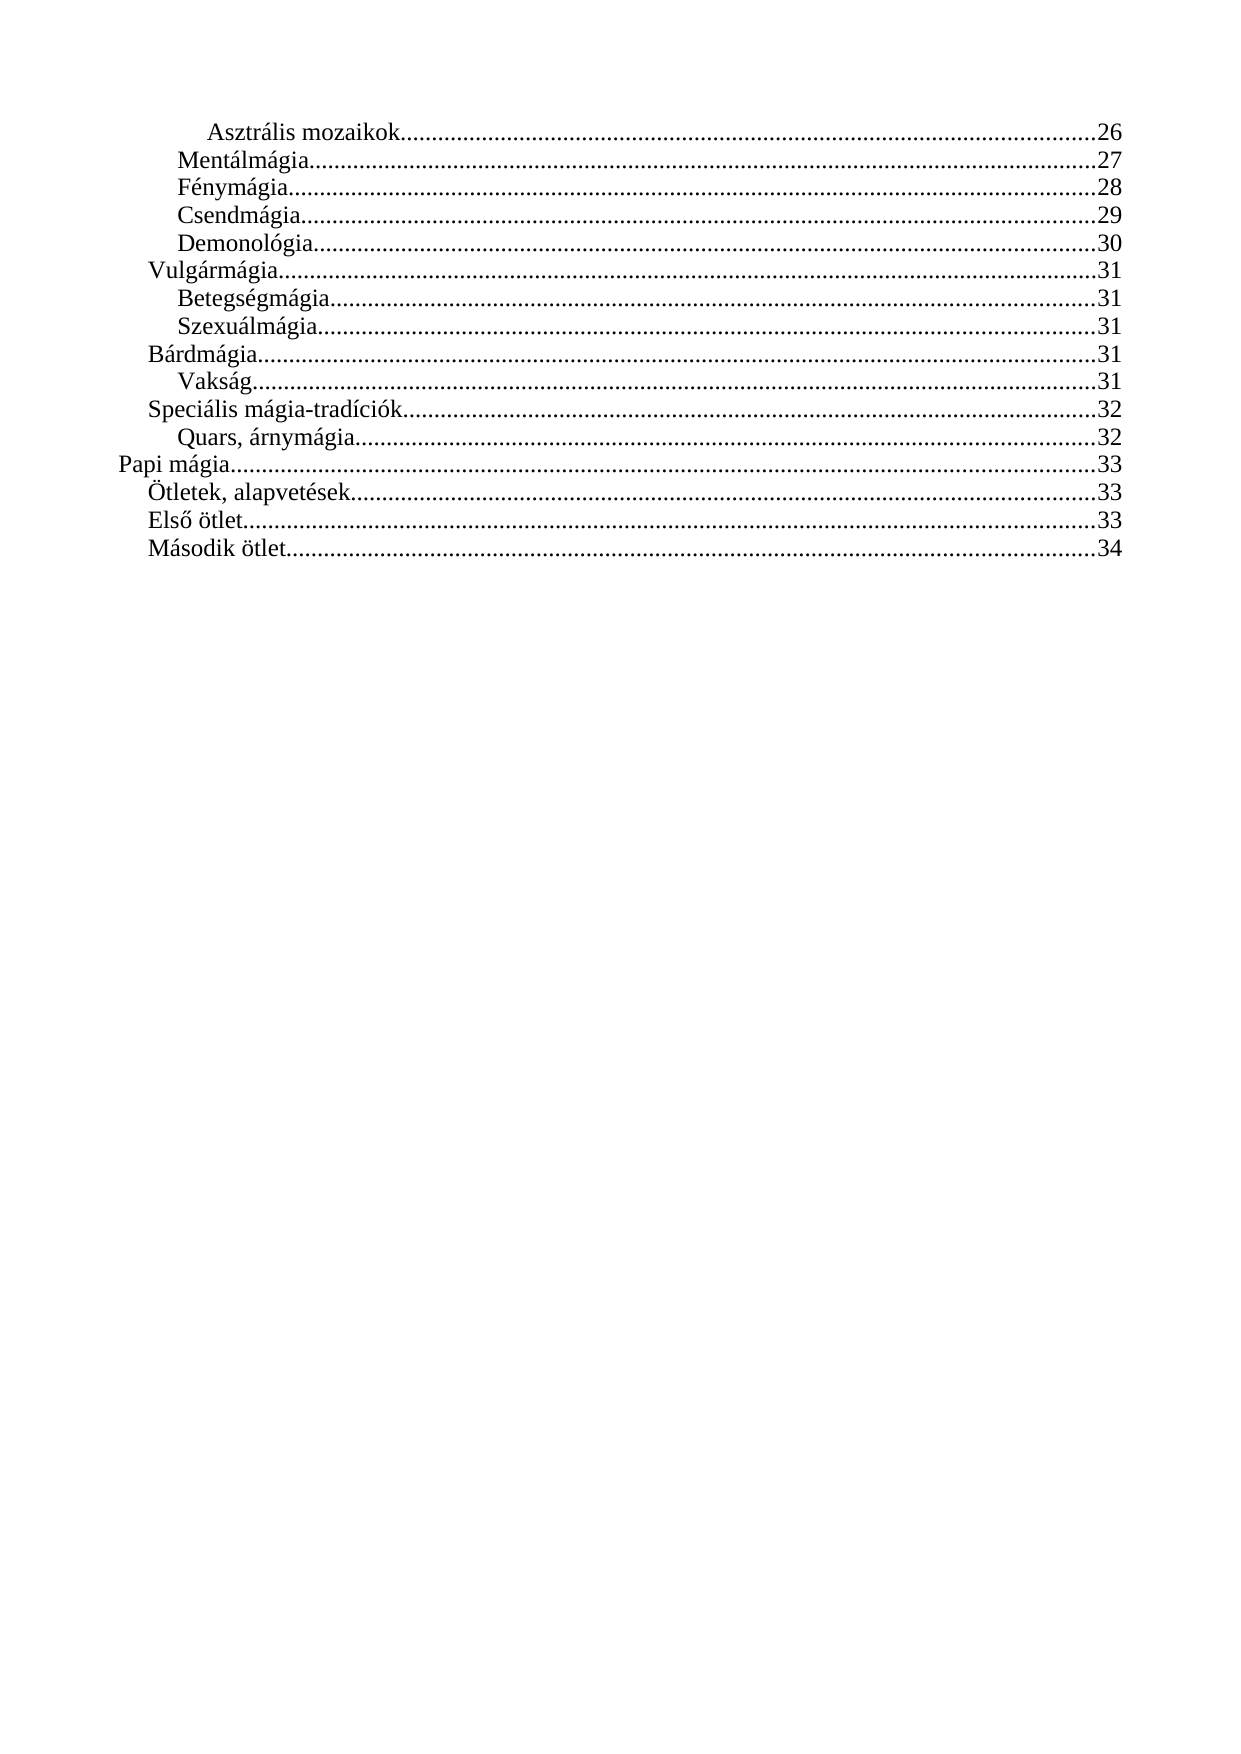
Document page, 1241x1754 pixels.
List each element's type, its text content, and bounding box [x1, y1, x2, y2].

text Vakság 31 [177, 367, 1122, 395]
text Bárdmágia 31 [148, 340, 1122, 367]
text Mentálmágia 27 [177, 146, 1122, 173]
text Ötletek, alapvetések 33 [148, 478, 1122, 506]
text Fénymágia 28 [177, 173, 1122, 201]
text Asztrális mozaikok 26 [207, 118, 1122, 146]
text Quars, árnymágia 32 [177, 423, 1122, 451]
text Betegségmágia 31 [177, 284, 1122, 312]
text Szexuálmágia 31 [177, 312, 1122, 340]
text Speciális mágia-tradíciók 32 [148, 395, 1122, 423]
text Második ötlet 34 [148, 534, 1122, 561]
text Vulgármágia 31 [148, 257, 1122, 284]
text Első ötlet 33 [148, 506, 1122, 534]
text Demonológia 30 [177, 229, 1122, 257]
text Csendmágia 29 [177, 201, 1122, 229]
text Papi mágia 33 [118, 451, 1122, 478]
